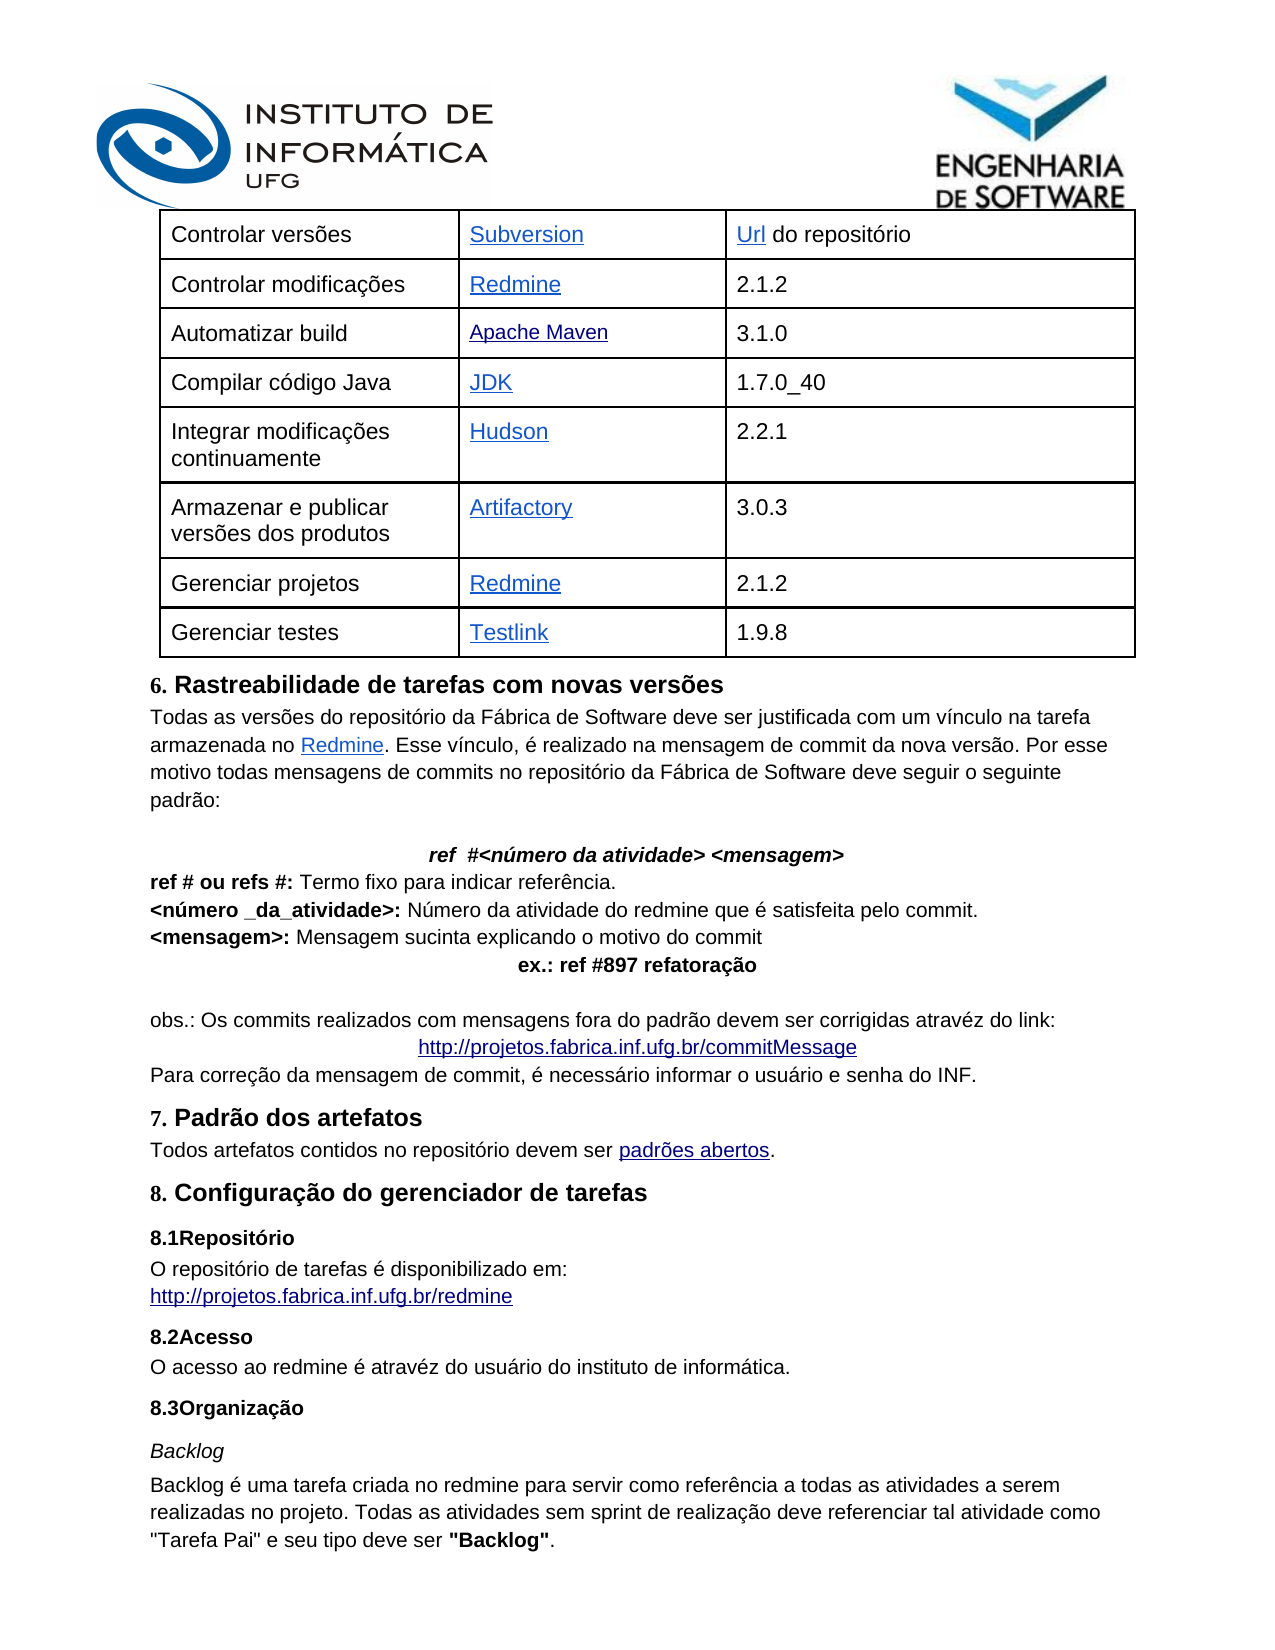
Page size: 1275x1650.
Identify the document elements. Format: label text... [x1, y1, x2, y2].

subtitle Repositório [150, 1225, 1125, 1250]
table_cell Automatizar build [161, 309, 458, 357]
table_cell Integrar modificações continuamente [161, 408, 458, 481]
text http://projetos.fabrica.inf.ufg.br/commitMessage [150, 1035, 1125, 1059]
subtitle Rastreabilidade de tarefas com novas versões [150, 670, 1125, 699]
text Todos artefatos contidos no repositório devem ser padrões abertos. [150, 1138, 1125, 1162]
table_cell JDK [460, 359, 725, 406]
table_cell 1.7.0_40 [727, 359, 1134, 406]
table_cell 2.1.2 [727, 260, 1134, 307]
table_cell 1.9.8 [727, 609, 1134, 656]
table_cell Subversion [460, 211, 725, 258]
table_cell Hudson [460, 408, 725, 481]
subtitle Organização [150, 1395, 1125, 1420]
text <número _da_atividade>: Número da atividade do redmine que é satisfeita pelo commit. [150, 898, 1125, 922]
text ex.: ref #897 refatoração [150, 953, 1125, 977]
text http://projetos.fabrica.inf.ufg.br/redmine [150, 1284, 1125, 1308]
table_cell Artifactory [460, 484, 725, 557]
table_cell Gerenciar testes [161, 609, 458, 656]
table_cell Gerenciar projetos [161, 559, 458, 606]
text obs.: Os commits realizados com mensagens fora do padrão devem ser corrigidas atravéz do link: [150, 1008, 1125, 1032]
text ref # ou refs #: Termo fixo para indicar referência. [150, 870, 1125, 894]
text <mensagem>: Mensagem sucinta explicando o motivo do commit [150, 925, 1125, 949]
table_cell 3.1.0 [727, 309, 1134, 357]
text O repositório de tarefas é disponibilizado em: [150, 1256, 1125, 1280]
text O acesso ao redmine é atravéz do usuário do instituto de informática. [150, 1355, 1125, 1379]
table_cell Redmine [460, 559, 725, 606]
picture [935, 75, 1125, 209]
subtitle Configuração do gerenciador de tarefas [150, 1178, 1125, 1206]
picture [96, 83, 493, 209]
table_cell 2.2.1 [727, 408, 1134, 481]
text Backlog é uma tarefa criada no redmine para servir como referência a todas as atividades a serem realizadas no projeto. Todas as atividades sem sprint de realização deve referenciar tal atividade como "Tarefa Pai" e seu tipo deve ser "Backlog". [150, 1473, 1125, 1552]
table_cell Redmine [460, 260, 725, 307]
table_cell Testlink [460, 609, 725, 656]
text Para correção da mensagem de commit, é necessário informar o usuário e senha do INF. [150, 1063, 1125, 1087]
subtitle Padrão dos artefatos [150, 1103, 1125, 1131]
subtitle Acesso [150, 1324, 1125, 1349]
text Todas as versões do repositório da Fábrica de Software deve ser justificada com um vínculo na tarefa armazenada no Redmine. Esse vínculo, é realizado na mensagem de commit da nova versão. Por esse motivo todas mensagens de commits no repositório da Fábrica de Software deve seguir o seguinte padrão: [150, 705, 1125, 812]
table_cell Url do repositório [727, 211, 1134, 258]
table_cell Armazenar e publicar versões dos produtos [161, 484, 458, 557]
table_cell Apache Maven [460, 309, 725, 357]
table_cell 3.0.3 [727, 484, 1134, 557]
subtitle Backlog [150, 1439, 1125, 1463]
table_cell Compilar código Java [161, 359, 458, 406]
table_cell 2.1.2 [727, 559, 1134, 606]
table_cell Controlar versões [161, 211, 458, 258]
table_cell Controlar modificações [161, 260, 458, 307]
text ref #<número da atividade> <mensagem> [150, 843, 1125, 867]
